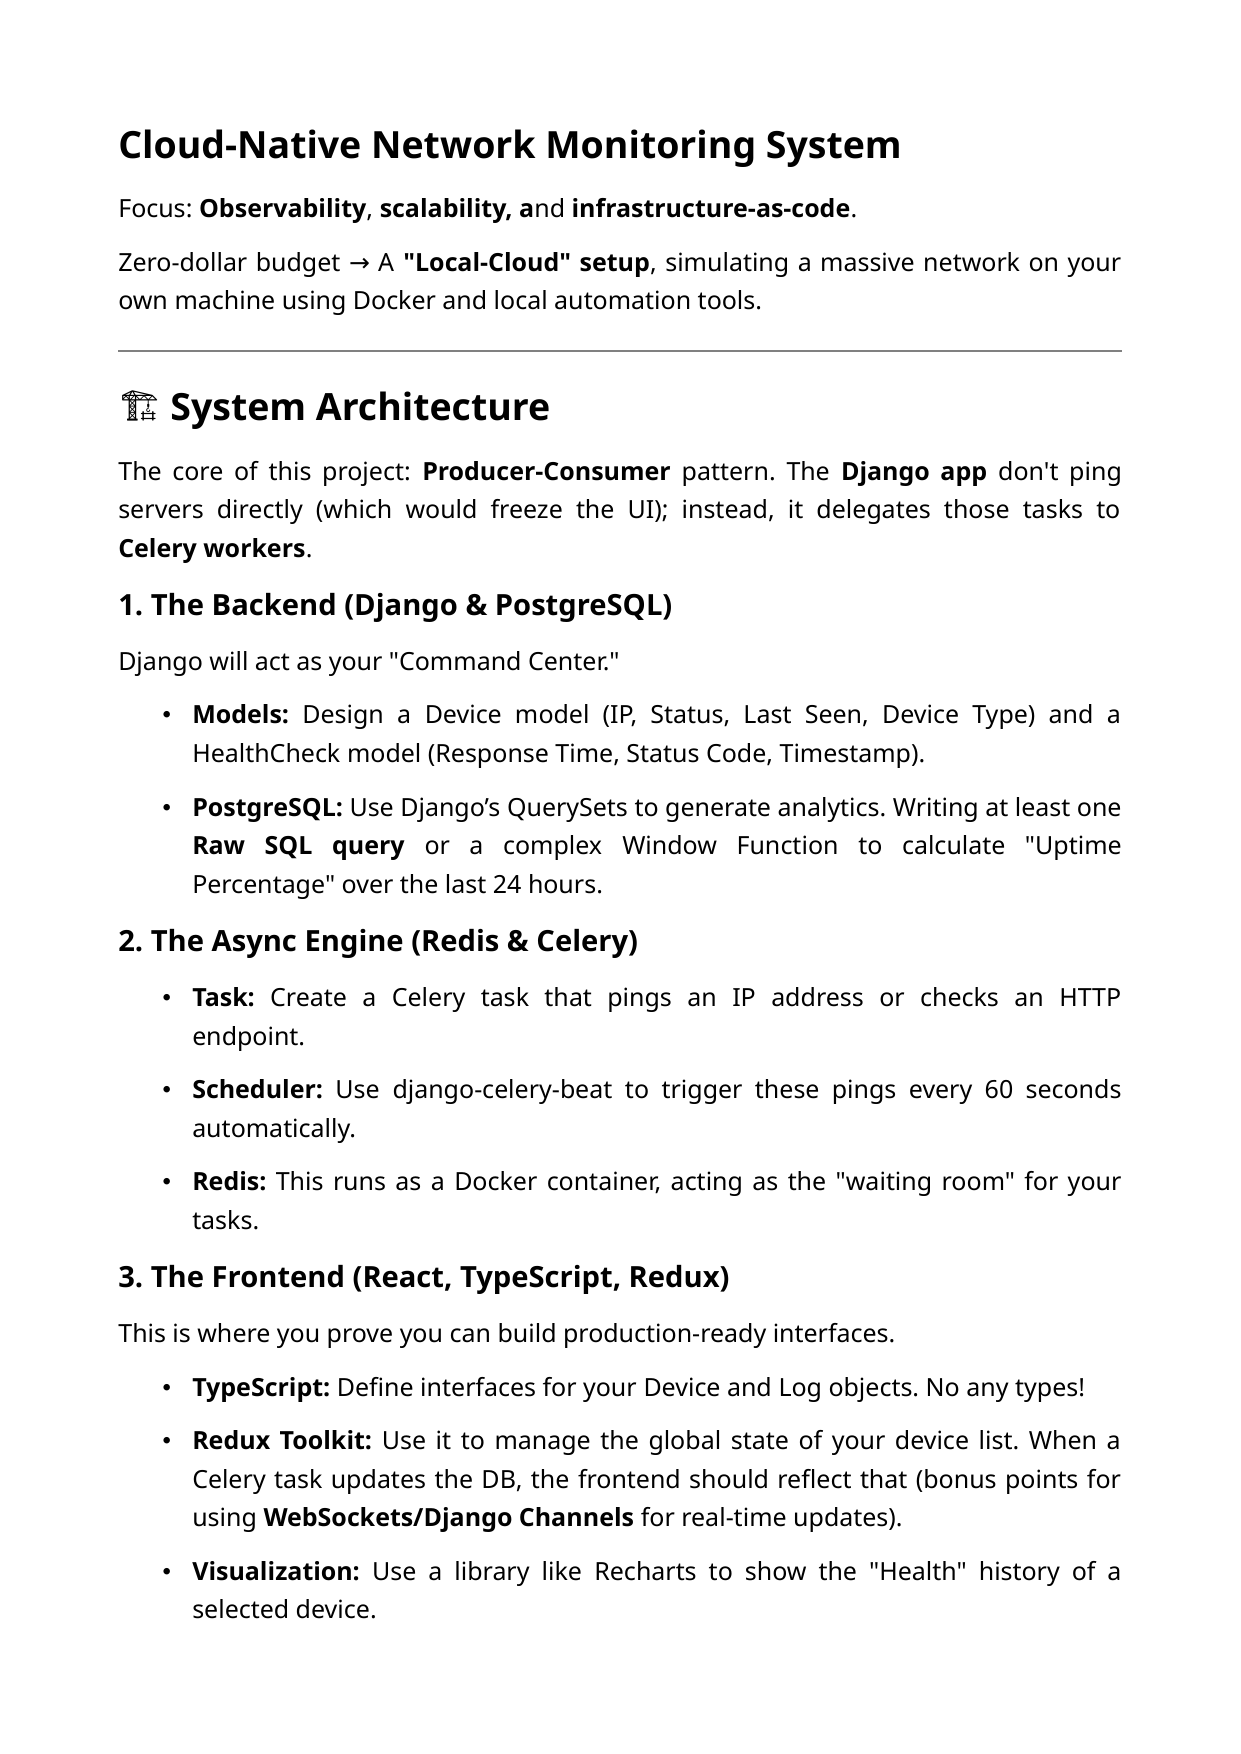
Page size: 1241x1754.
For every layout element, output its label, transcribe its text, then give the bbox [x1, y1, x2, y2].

text The core of this project: Producer-Consumer pattern. The Django app don't ping servers directly (which would freeze the UI); instead, it delegates those tasks to Celery workers. [118, 453, 1122, 565]
text Django will act as your "Command Center." [118, 644, 1122, 678]
text Cloud-Native Network Monitoring System [118, 118, 1122, 169]
list Scheduler: Use django-celery-beat to trigger these pings every 60 seconds automatically. [162, 1072, 1122, 1145]
subtitle 1. The Backend (Django & PostgreSQL) [118, 584, 1122, 624]
subtitle 3. The Frontend (React, TypeScript, Redux) [118, 1256, 1122, 1296]
list TypeScript: Define interfaces for your Device and Log objects. No any types! [162, 1369, 1122, 1403]
list PostgreSQL: Use Django’s QuerySets to generate analytics. Writing at least one Raw SQL query or a complex Window Function to calculate "Uptime Percentage" over the last 24 hours. [162, 789, 1122, 901]
list Task: Create a Celery task that pings an IP address or checks an HTTP endpoint. [162, 980, 1122, 1053]
list Visualization: Use a library like Recharts to show the "Health" history of a selected device. [162, 1553, 1122, 1626]
text This is where you prove you can build production-ready interfaces. [118, 1316, 1122, 1350]
list Models: Design a Device model (IP, Status, Last Seen, Device Type) and a HealthCheck model (Response Time, Status Code, Timestamp). [162, 697, 1122, 770]
subtitle 2. The Async Engine (Redis & Celery) [118, 920, 1122, 960]
text Focus: Observability, scalability, and infrastructure-as-code. [118, 191, 1122, 225]
subtitle 🏗️ System Architecture [118, 381, 1122, 432]
list Redux Toolkit: Use it to manage the global state of your device list. When a Celery task updates the DB, the frontend should reflect that (bonus points for using WebSockets/Django Channels for real-time updates). [162, 1423, 1122, 1534]
list Redis: This runs as a Docker container, acting as the "waiting room" for your tasks. [162, 1164, 1122, 1237]
text Zero-dollar budget → A "Local-Cloud" setup, simulating a massive network on your own machine using Docker and local automation tools. [118, 244, 1122, 317]
